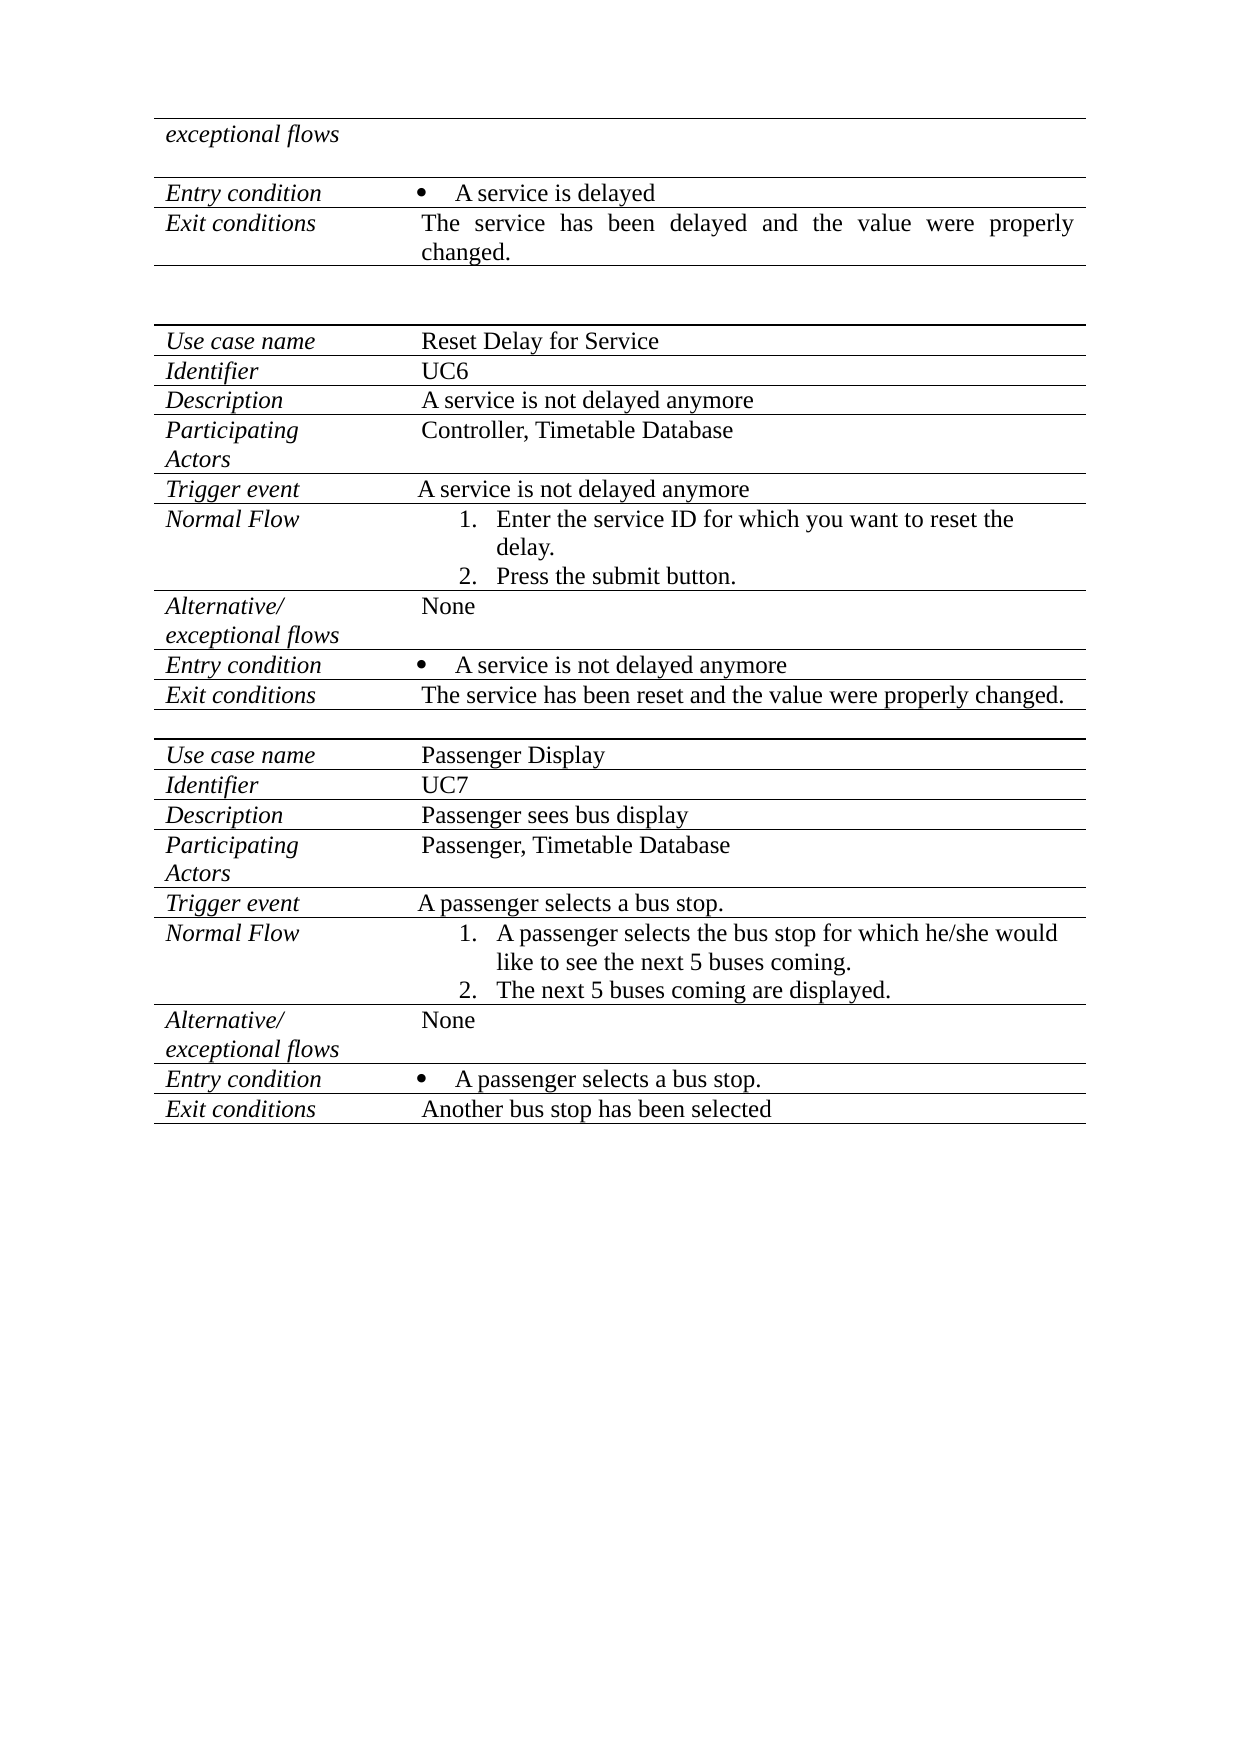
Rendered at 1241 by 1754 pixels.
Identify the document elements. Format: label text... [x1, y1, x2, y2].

table_cell The service has been reset and the value were properly changed. [410, 680, 1086, 708]
table_cell UC7 [410, 770, 1086, 799]
table_cell A service is not delayed anymore [410, 474, 1086, 503]
table_cell exceptional flows [154, 119, 410, 177]
table_cell Another bus stop has been selected [410, 1094, 1086, 1123]
table_cell Exit conditions [154, 1094, 410, 1123]
table_cell Enter the service ID for which you want to reset the delay. Press the submit button. [410, 504, 1086, 590]
table_cell A passenger selects a bus stop. [410, 888, 1086, 917]
table_header Passenger Display [410, 740, 1086, 769]
table_cell Exit conditions [154, 680, 410, 708]
table_cell Normal Flow [154, 918, 410, 1004]
table_cell Participating Actors [154, 415, 410, 473]
table_cell Participating Actors [154, 830, 410, 887]
table_cell Controller, Timetable Database [410, 415, 1086, 473]
table_cell The service has been delayed and the value were properly changed. [410, 208, 1086, 265]
table_cell Trigger event [154, 888, 410, 917]
table_cell UC6 [410, 356, 1086, 384]
table_cell A service is not delayed anymore [410, 650, 1086, 679]
table_cell Alternative/exceptional flows [154, 1005, 410, 1063]
table_cell A service is delayed [410, 178, 1086, 207]
table_cell None [410, 591, 1086, 649]
table_cell Exit conditions [154, 208, 410, 265]
table_cell Identifier [154, 356, 410, 384]
table_cell Trigger event [154, 474, 410, 503]
table_cell None [410, 1005, 1086, 1063]
table_cell A passenger selects the bus stop for which he/she would like to see the next 5 buses coming. The next 5 buses coming are displayed. [410, 918, 1086, 1004]
table_cell Passenger, Timetable Database [410, 830, 1086, 887]
table_cell Entry condition [154, 650, 410, 679]
table_cell A passenger selects a bus stop. [410, 1064, 1086, 1093]
table_cell Identifier [154, 770, 410, 799]
table_cell Entry condition [154, 178, 410, 207]
table_cell [410, 119, 1086, 177]
table_header Use case name [154, 326, 410, 355]
table_cell Alternative/exceptional flows [154, 591, 410, 649]
table_cell A service is not delayed anymore [410, 386, 1086, 414]
table_header Reset Delay for Service [410, 326, 1086, 355]
table_cell Description [154, 386, 410, 414]
table_header Use case name [154, 740, 410, 769]
table_cell Entry condition [154, 1064, 410, 1093]
table_cell Description [154, 800, 410, 829]
table_cell Normal Flow [154, 504, 410, 590]
table_cell Passenger sees bus display [410, 800, 1086, 829]
